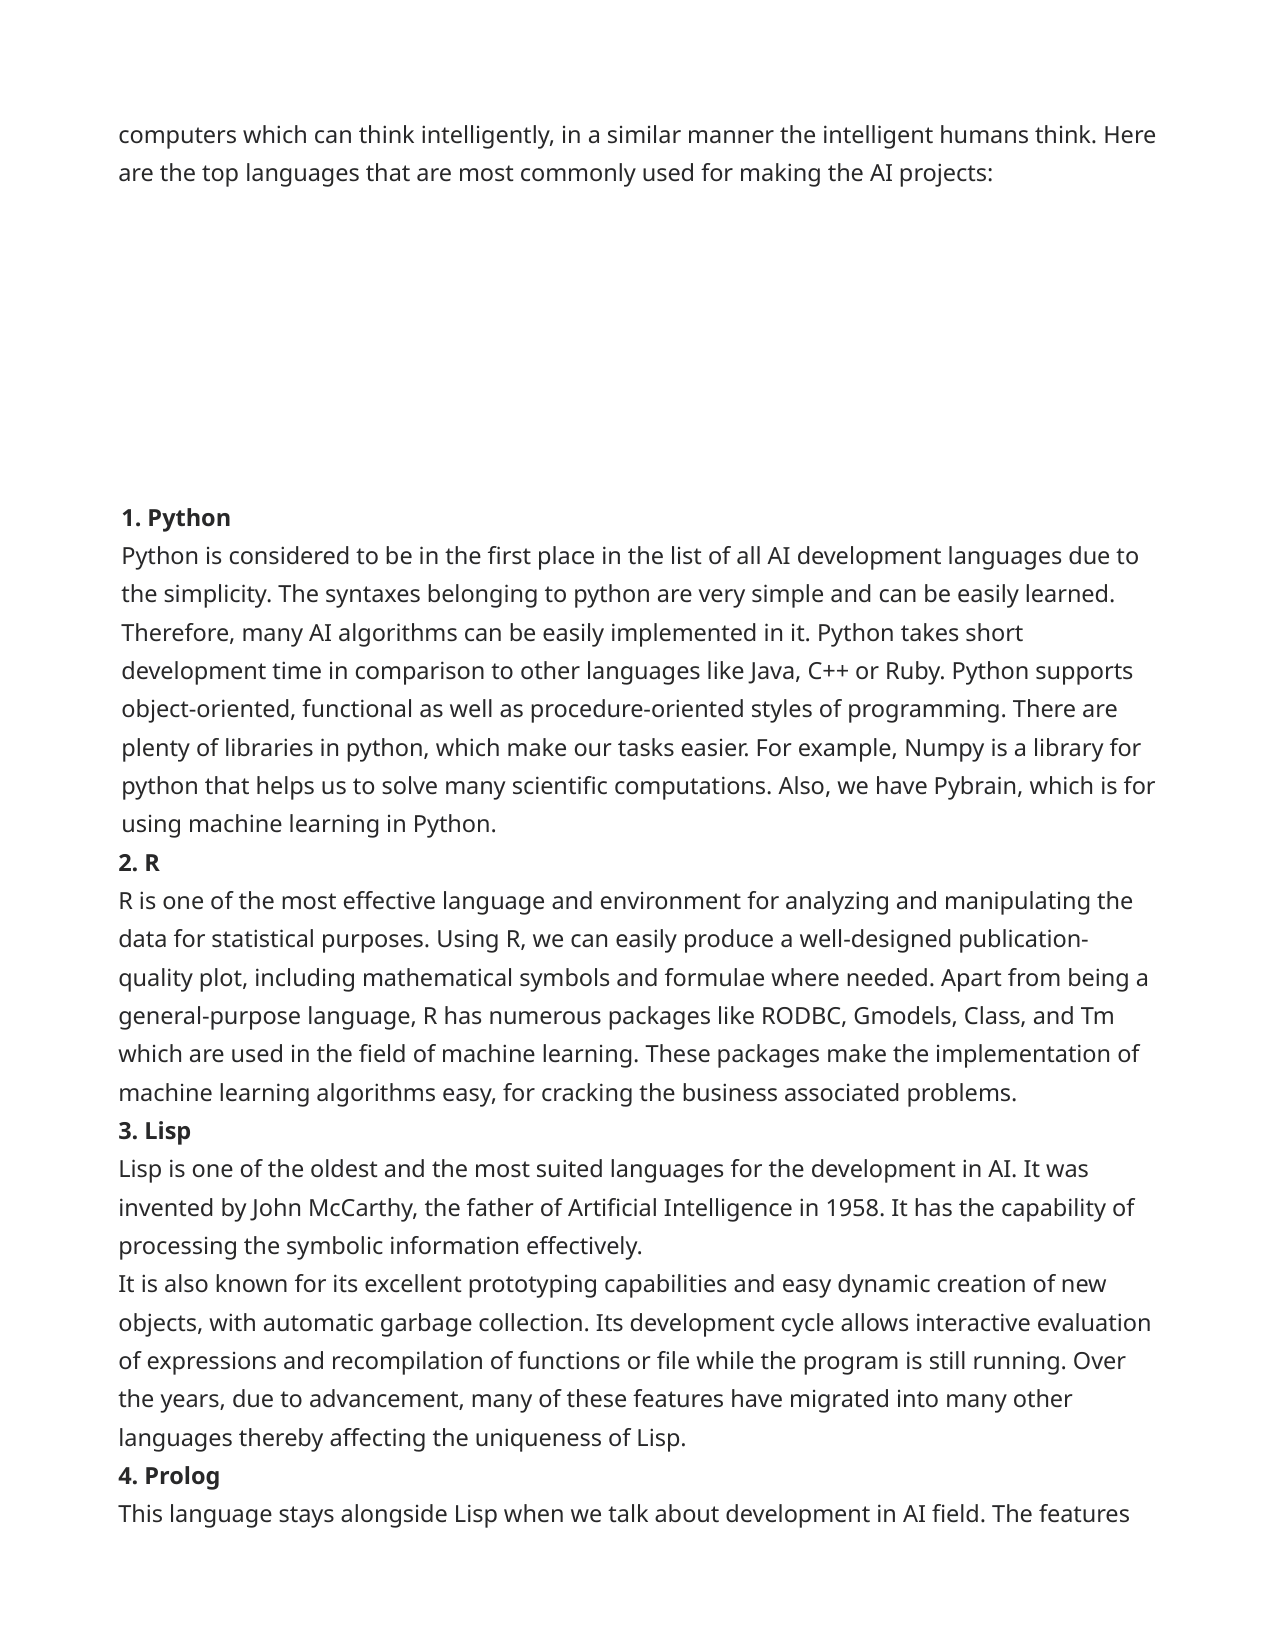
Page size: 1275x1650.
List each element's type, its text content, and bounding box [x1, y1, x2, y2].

text 2. R R is one of the most effective language and environment for analyzing and manipulating the data for statistical purposes. Using R, we can easily produce a well-designed publication-quality plot, including mathematical symbols and formulae where needed. Apart from being a general-purpose language, R has numerous packages like RODBC, Gmodels, Class, and Tm which are used in the field of machine learning. These packages make the implementation of machine learning algorithms easy, for cracking the business associated problems. [118, 846, 1157, 1108]
text 3. Lisp Lisp is one of the oldest and the most suited languages for the development in AI. It was invented by John McCarthy, the father of Artificial Intelligence in 1958. It has the capability of processing the symbolic information effectively. It is also known for its excellent prototyping capabilities and easy dynamic creation of new objects, with automatic garbage collection. Its development cycle allows interactive evaluation of expressions and recompilation of functions or file while the program is still running. Over the years, due to advancement, many of these features have migrated into many other languages thereby affecting the uniqueness of Lisp. 4. Prolog This language stays alongside Lisp when we talk about development in AI field. The features [118, 1114, 1157, 1530]
text 1. Python Python is considered to be in the first place in the list of all AI development languages due to the simplicity. The syntaxes belonging to python are very simple and can be easily learned. Therefore, many AI algorithms can be easily implemented in it. Python takes short development time in comparison to other languages like Java, C++ or Ruby. Python supports object-oriented, functional as well as procedure-oriented styles of programming. There are plenty of libraries in python, which make our tasks easier. For example, Numpy is a library for python that helps us to solve many scientific computations. Also, we have Pybrain, which is for using machine learning in Python. [121, 501, 1157, 840]
text computers which can think intelligently, in a similar manner the intelligent humans think. Here are the top languages that are most commonly used for making the AI projects: [118, 118, 1157, 188]
